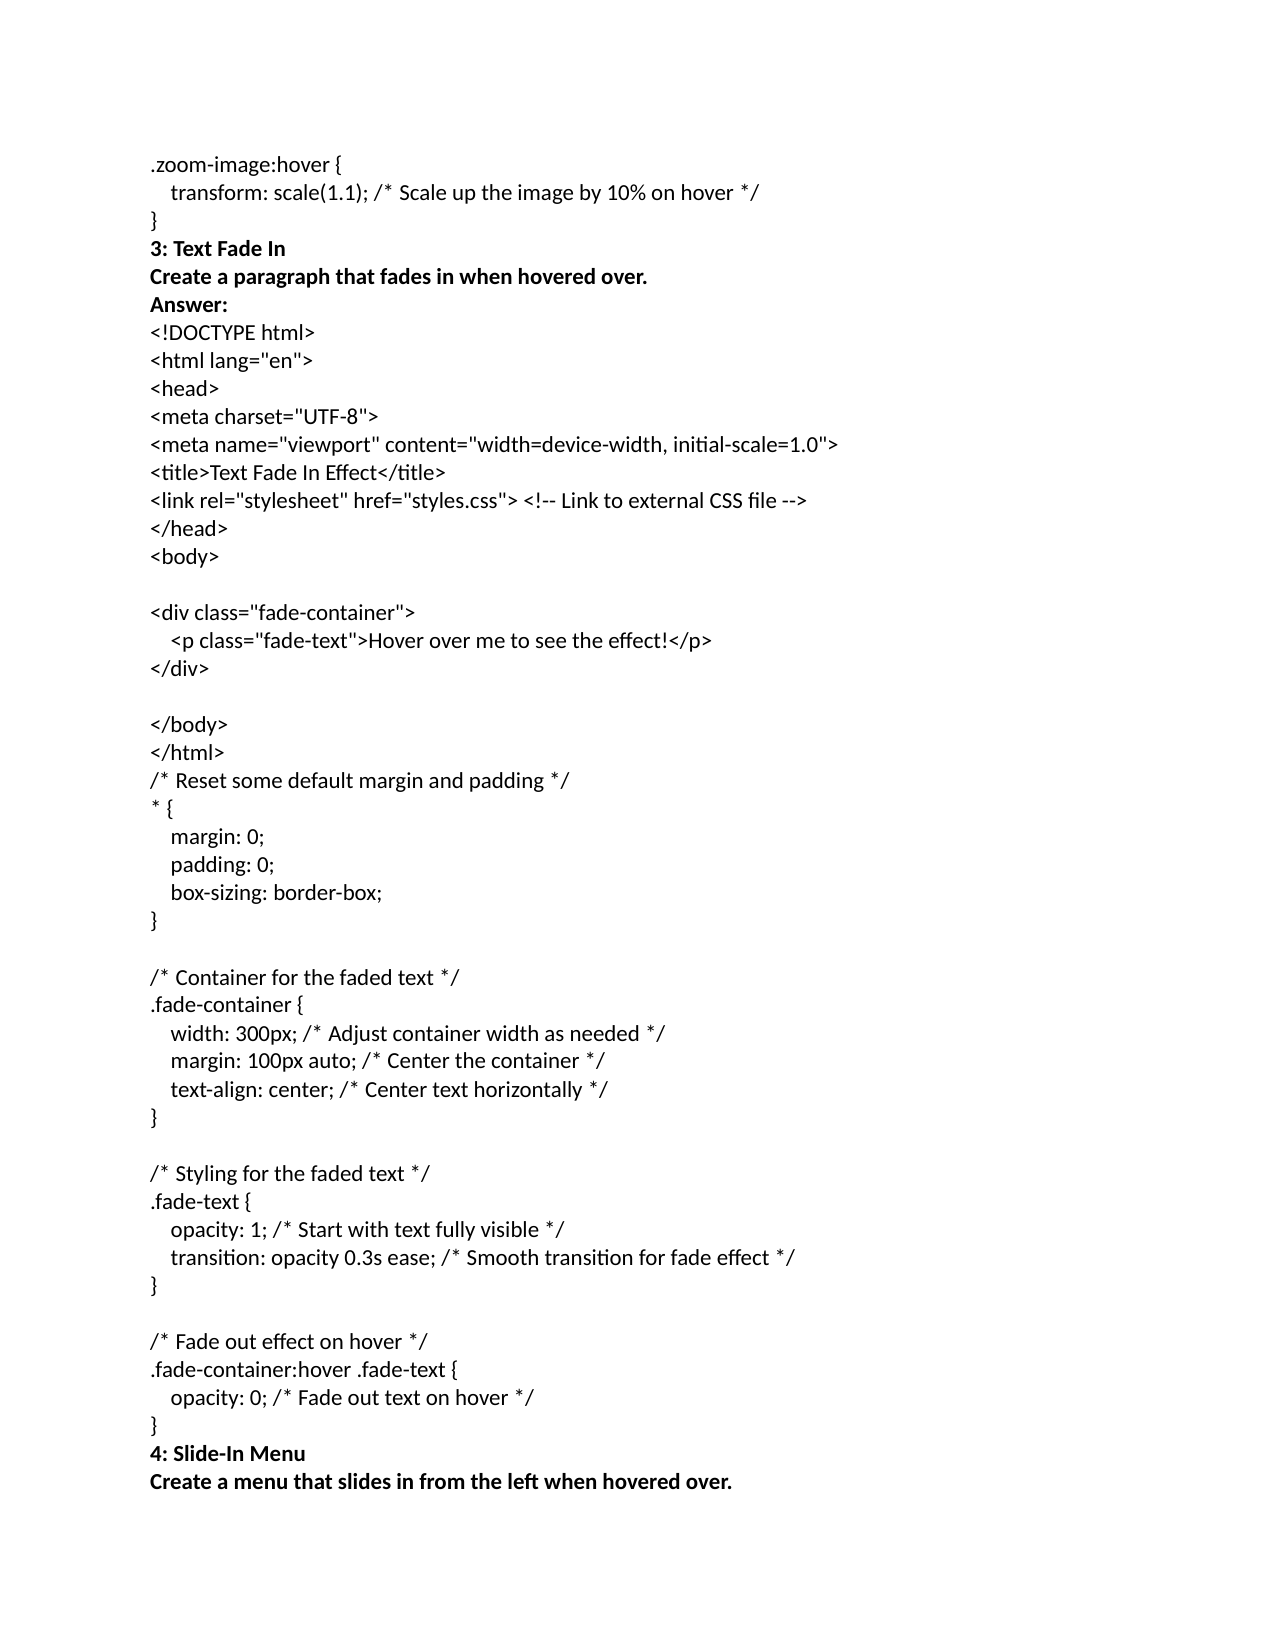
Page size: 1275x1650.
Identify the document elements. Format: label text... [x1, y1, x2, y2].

text * { [150, 794, 1125, 822]
text transform: scale(1.1); /* Scale up the image by 10% on hover */ [150, 178, 1125, 206]
text } [150, 907, 1125, 934]
text } [150, 206, 1125, 234]
text <meta name="viewport" content="width=device-width, initial-scale=1.0"> [150, 430, 1125, 458]
text Create a menu that slides in from the left when hovered over. [150, 1467, 1125, 1495]
text } [150, 1103, 1125, 1131]
text <title>Text Fade In Effect</title> [150, 458, 1125, 486]
text <head> [150, 374, 1125, 402]
text <link rel="stylesheet" href="styles.css"> <!-- Link to external CSS file --> [150, 486, 1125, 514]
text margin: 0; [150, 822, 1125, 851]
text .fade-container { [150, 991, 1125, 1019]
text </html> [150, 738, 1125, 766]
text 3: Text Fade In [150, 234, 1125, 262]
text /* Fade out effect on hover */ [150, 1327, 1125, 1355]
text </body> [150, 710, 1125, 738]
text 4: Slide-In Menu [150, 1439, 1125, 1467]
text <p class="fade-text">Hover over me to see the effect!</p> [150, 626, 1125, 654]
text <!DOCTYPE html> [150, 318, 1125, 346]
text .fade-container:hover .fade-text { [150, 1355, 1125, 1383]
text width: 300px; /* Adjust container width as needed */ [150, 1019, 1125, 1047]
text margin: 100px auto; /* Center the container */ [150, 1047, 1125, 1075]
text opacity: 0; /* Fade out text on hover */ [150, 1383, 1125, 1411]
text padding: 0; [150, 851, 1125, 878]
text box-sizing: border-box; [150, 878, 1125, 907]
text transition: opacity 0.3s ease; /* Smooth transition for fade effect */ [150, 1243, 1125, 1271]
text /* Styling for the faded text */ [150, 1159, 1125, 1187]
text </div> [150, 654, 1125, 682]
text opacity: 1; /* Start with text fully visible */ [150, 1215, 1125, 1243]
text <div class="fade-container"> [150, 598, 1125, 626]
text /* Container for the faded text */ [150, 963, 1125, 991]
text <body> [150, 542, 1125, 570]
text .zoom-image:hover { [150, 150, 1125, 178]
text .fade-text { [150, 1187, 1125, 1215]
text } [150, 1411, 1125, 1439]
text } [150, 1271, 1125, 1299]
text Create a paragraph that fades in when hovered over. [150, 262, 1125, 290]
text text-align: center; /* Center text horizontally */ [150, 1075, 1125, 1103]
text Answer: [150, 290, 1125, 318]
text /* Reset some default margin and padding */ [150, 766, 1125, 794]
text <html lang="en"> [150, 346, 1125, 374]
text </head> [150, 514, 1125, 542]
text <meta charset="UTF-8"> [150, 402, 1125, 430]
